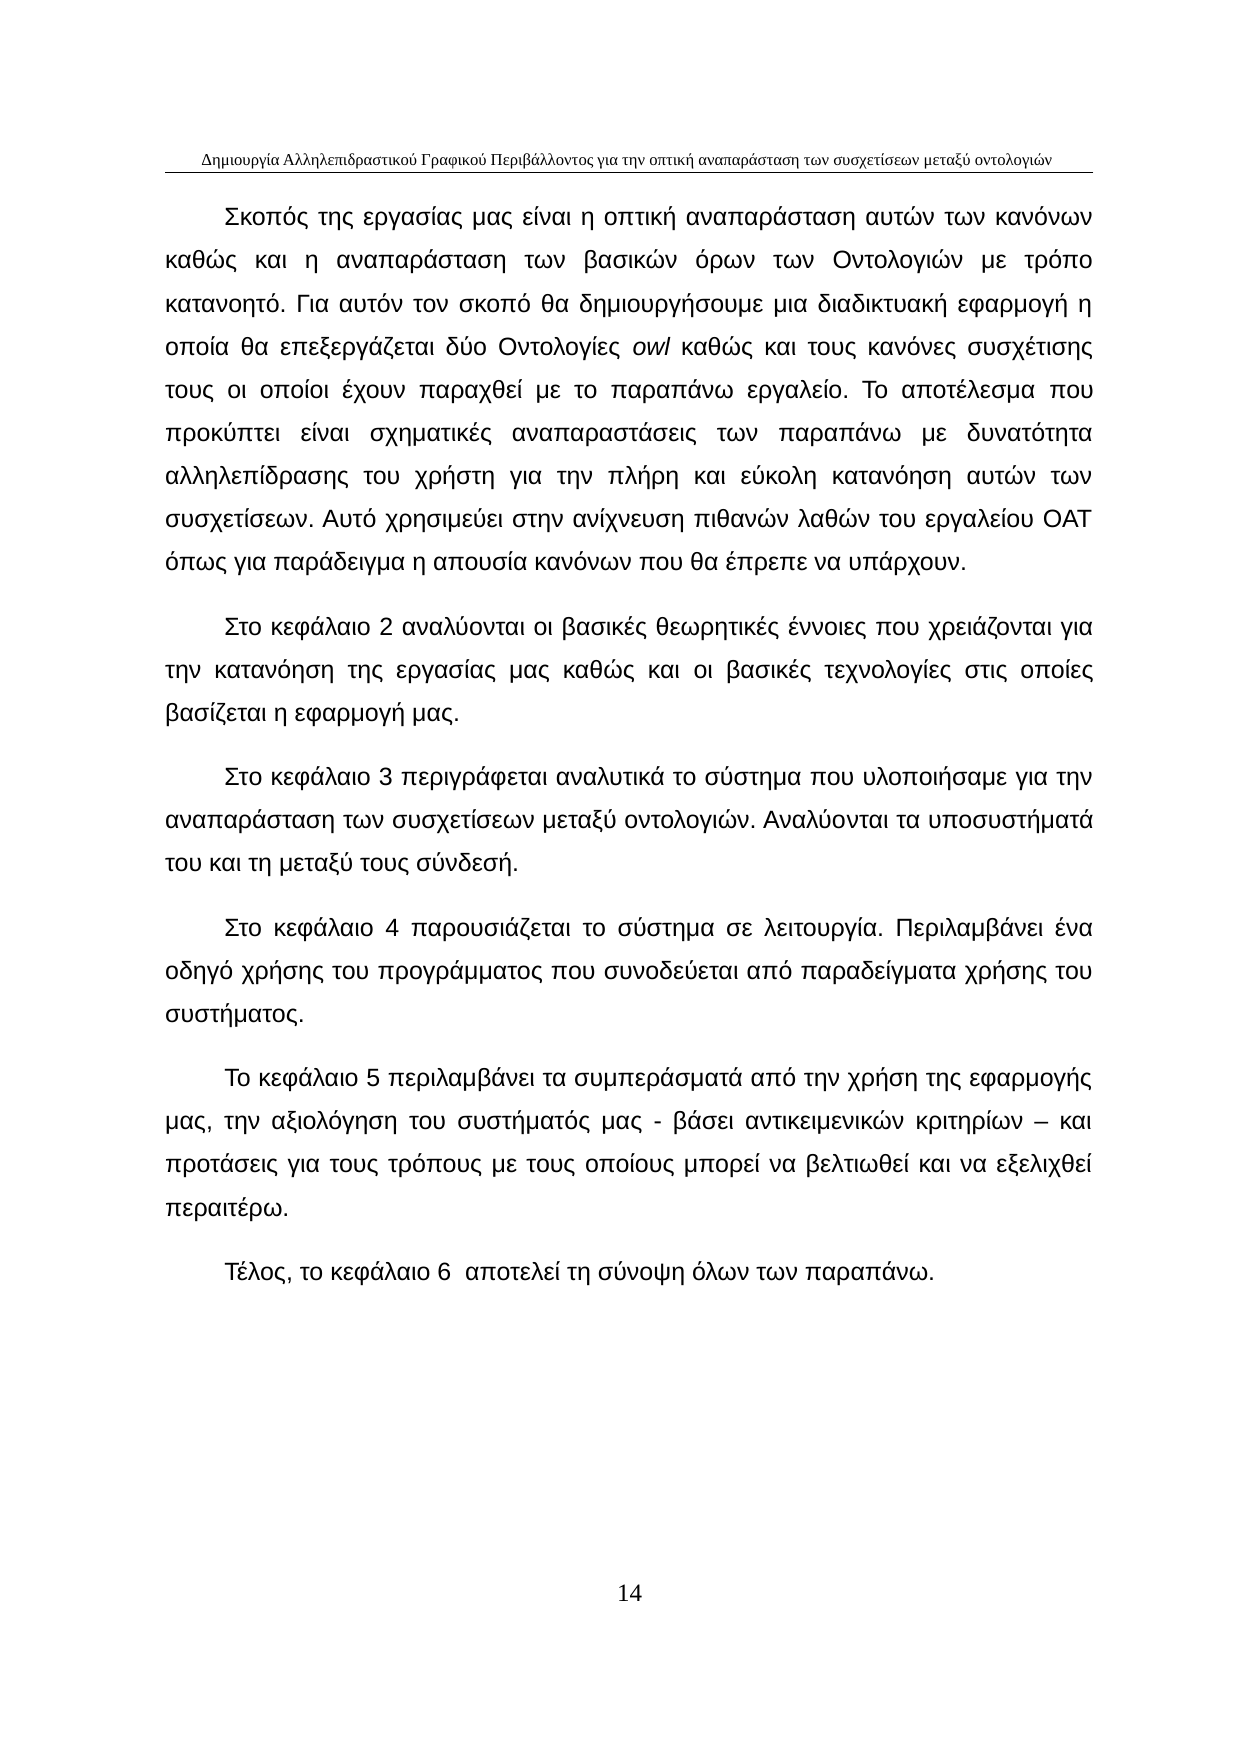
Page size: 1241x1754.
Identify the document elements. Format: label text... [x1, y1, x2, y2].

text Στο κεφάλαιο 3 περιγράφεται αναλυτικά το σύστημα που υλοποιήσαμε για την αναπαράσταση των συσχετίσεων μεταξύ οντολογιών. Αναλύονται τα υποσυστήματά του και τη μεταξύ τους σύνδεσή. [165, 762, 1093, 877]
text Σκοπός της εργασίας μας είναι η οπτική αναπαράσταση αυτών των κανόνων καθώς και η αναπαράσταση των βασικών όρων των Οντολογιών με τρόπο κατανοητό. Για αυτόν τον σκοπό θα δημιουργήσουμε μια διαδικτυακή εφαρμογή η οποία θα επεξεργάζεται δύο Οντολογίες owl καθώς και τους κανόνες συσχέτισης τους οι οποίοι έχουν παραχθεί με το παραπάνω εργαλείο. Το αποτέλεσμα που προκύπτει είναι σχηματικές αναπαραστάσεις των παραπάνω με δυνατότητα αλληλεπίδρασης του χρήστη για την πλήρη και εύκολη κατανόηση αυτών των συσχετίσεων. Αυτό χρησιμεύει στην ανίχνευση πιθανών λαθών του εργαλείου OAT όπως για παράδειγμα η απουσία κανόνων που θα έπρεπε να υπάρχουν. [165, 202, 1093, 576]
text Τέλος, το κεφάλαιο 6 αποτελεί τη σύνοψη όλων των παραπάνω. [165, 1257, 1093, 1286]
text Το κεφάλαιο 5 περιλαμβάνει τα συμπεράσματά από την χρήση της εφαρμογής μας, την αξιολόγηση του συστήματός μας - βάσει αντικειμενικών κριτηρίων – και προτάσεις για τους τρόπους με τους οποίους μπορεί να βελτιωθεί και να εξελιχθεί περαιτέρω. [165, 1063, 1093, 1221]
text Στο κεφάλαιο 4 παρουσιάζεται το σύστημα σε λειτουργία. Περιλαμβάνει ένα οδηγό χρήσης του προγράμματος που συνοδεύεται από παραδείγματα χρήσης του συστήματος. [165, 913, 1093, 1028]
text Στο κεφάλαιο 2 αναλύονται οι βασικές θεωρητικές έννοιες που χρειάζονται για την κατανόηση της εργασίας μας καθώς και οι βασικές τεχνολογίες στις οποίες βασίζεται η εφαρμογή μας. [165, 612, 1093, 727]
